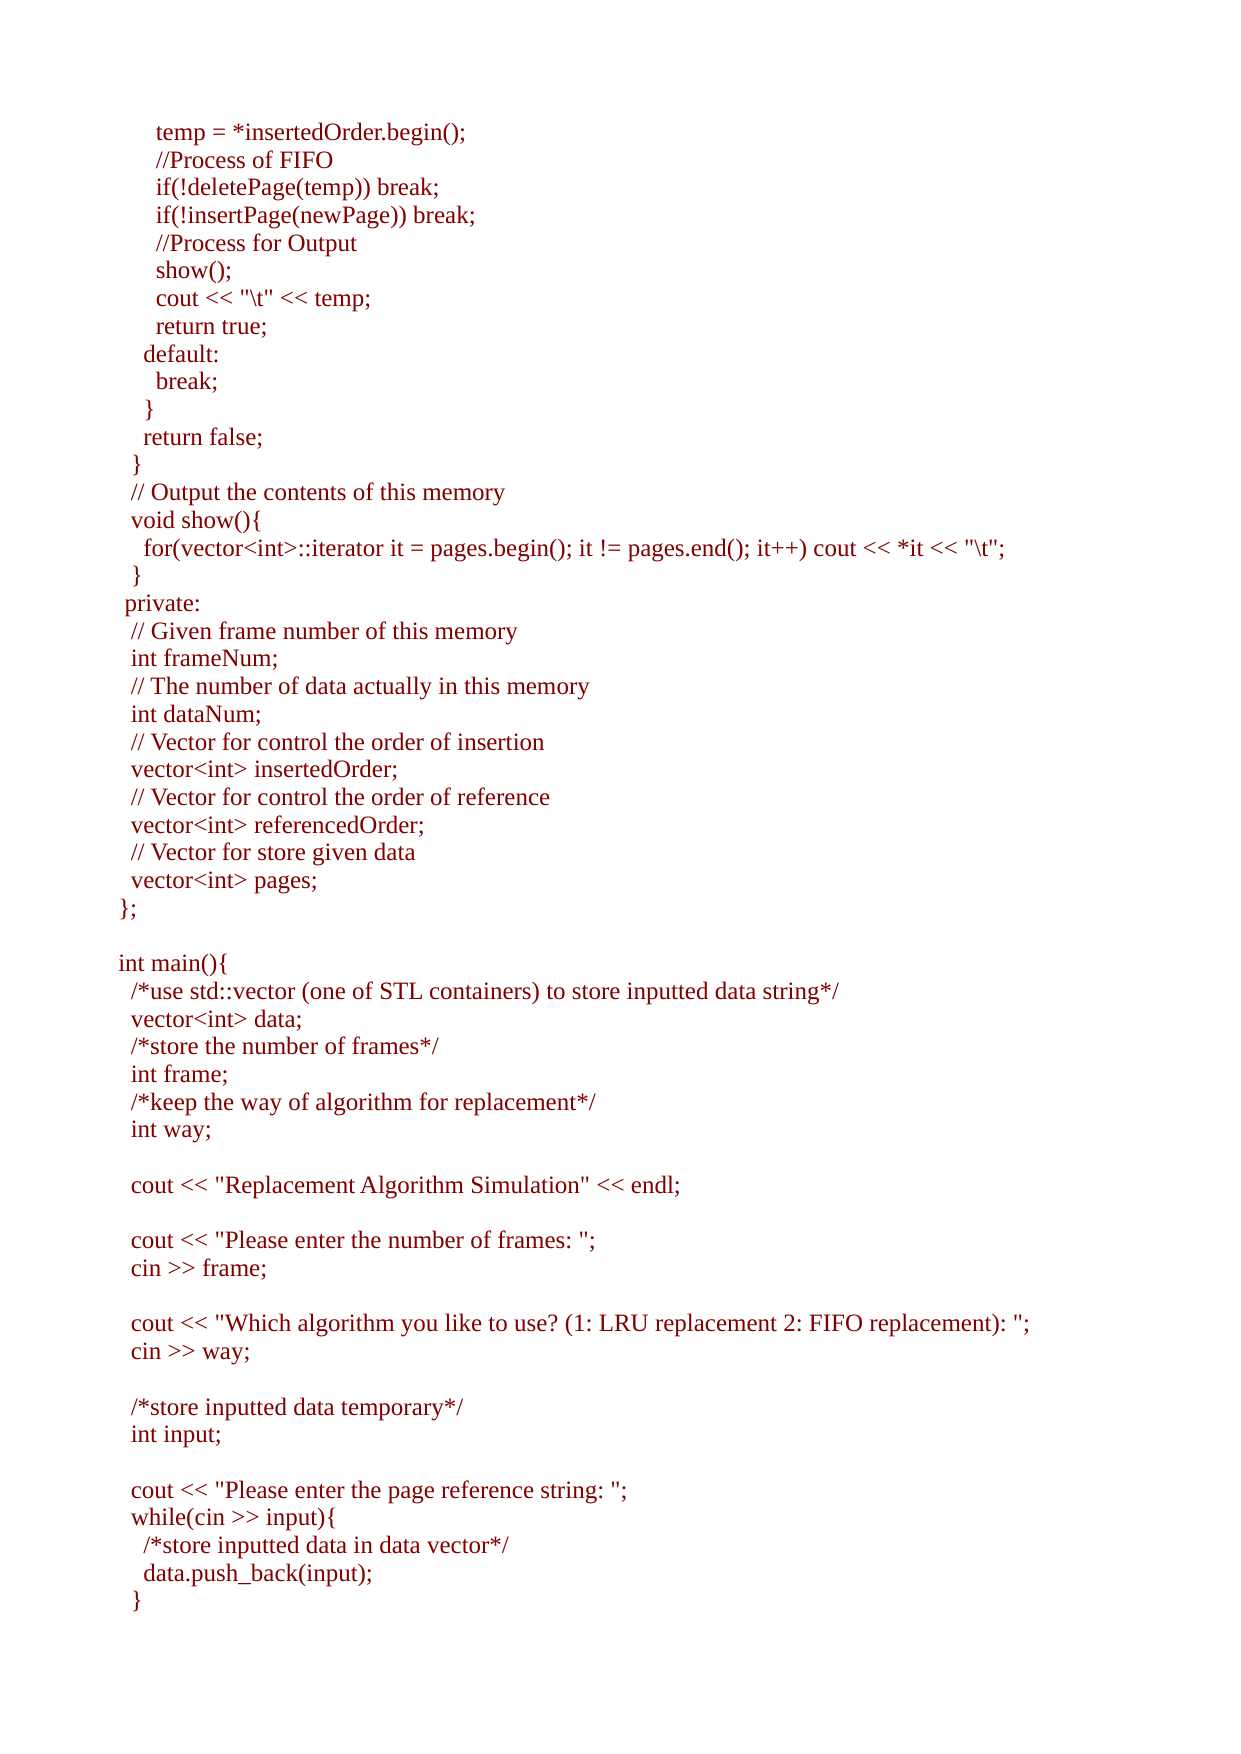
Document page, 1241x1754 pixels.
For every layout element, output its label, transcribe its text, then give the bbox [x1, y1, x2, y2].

text /*use std::vector (one of STL containers) to store inputted data string*/ [118, 977, 1122, 1005]
text cout << "Replacement Algorithm Simulation" << endl; [118, 1171, 1122, 1199]
text int input; [118, 1420, 1122, 1448]
text data.push_back(input); [118, 1559, 1122, 1587]
text cout << "Please enter the page reference string: "; [118, 1476, 1122, 1503]
text cout << "Please enter the number of frames: "; [118, 1226, 1122, 1254]
text /*store the number of frames*/ [118, 1032, 1122, 1060]
text /*store inputted data temporary*/ [118, 1393, 1122, 1420]
text // Vector for control the order of insertion [118, 728, 1122, 755]
text // Output the contents of this memory [118, 478, 1122, 506]
text show(); [118, 257, 1122, 284]
text vector<int> referencedOrder; [118, 811, 1122, 838]
text // Vector for store given data [118, 838, 1122, 866]
text /*keep the way of algorithm for replacement*/ [118, 1088, 1122, 1116]
text } [118, 451, 1122, 478]
text // The number of data actually in this memory [118, 672, 1122, 700]
text }; [118, 894, 1122, 922]
text // Vector for control the order of reference [118, 783, 1122, 811]
text vector<int> insertedOrder; [118, 755, 1122, 783]
text if(!deletePage(temp)) break; [118, 173, 1122, 201]
text vector<int> data; [118, 1005, 1122, 1032]
text /*store inputted data in data vector*/ [118, 1531, 1122, 1559]
text temp = *insertedOrder.begin(); [118, 118, 1122, 146]
text } [118, 395, 1122, 423]
text private: [118, 589, 1122, 617]
text default: [118, 340, 1122, 367]
text //Process for Output [118, 229, 1122, 257]
text void show(){ [118, 506, 1122, 534]
text break; [118, 367, 1122, 395]
text int dataNum; [118, 700, 1122, 728]
text } [118, 1587, 1122, 1614]
text cin >> way; [118, 1337, 1122, 1365]
text int frame; [118, 1060, 1122, 1088]
text int way; [118, 1116, 1122, 1143]
text if(!insertPage(newPage)) break; [118, 201, 1122, 229]
text cout << "\t" << temp; [118, 284, 1122, 312]
text int frameNum; [118, 644, 1122, 672]
text cin >> frame; [118, 1254, 1122, 1282]
text cout << "Which algorithm you like to use? (1: LRU replacement 2: FIFO replacement): "; [118, 1309, 1122, 1337]
text int main(){ [118, 949, 1122, 977]
text while(cin >> input){ [118, 1503, 1122, 1531]
text } [118, 561, 1122, 589]
text // Given frame number of this memory [118, 617, 1122, 644]
text return false; [118, 423, 1122, 451]
text //Process of FIFO [118, 146, 1122, 173]
text vector<int> pages; [118, 866, 1122, 894]
text for(vector<int>::iterator it = pages.begin(); it != pages.end(); it++) cout << *it << "\t"; [118, 534, 1122, 561]
text return true; [118, 312, 1122, 340]
